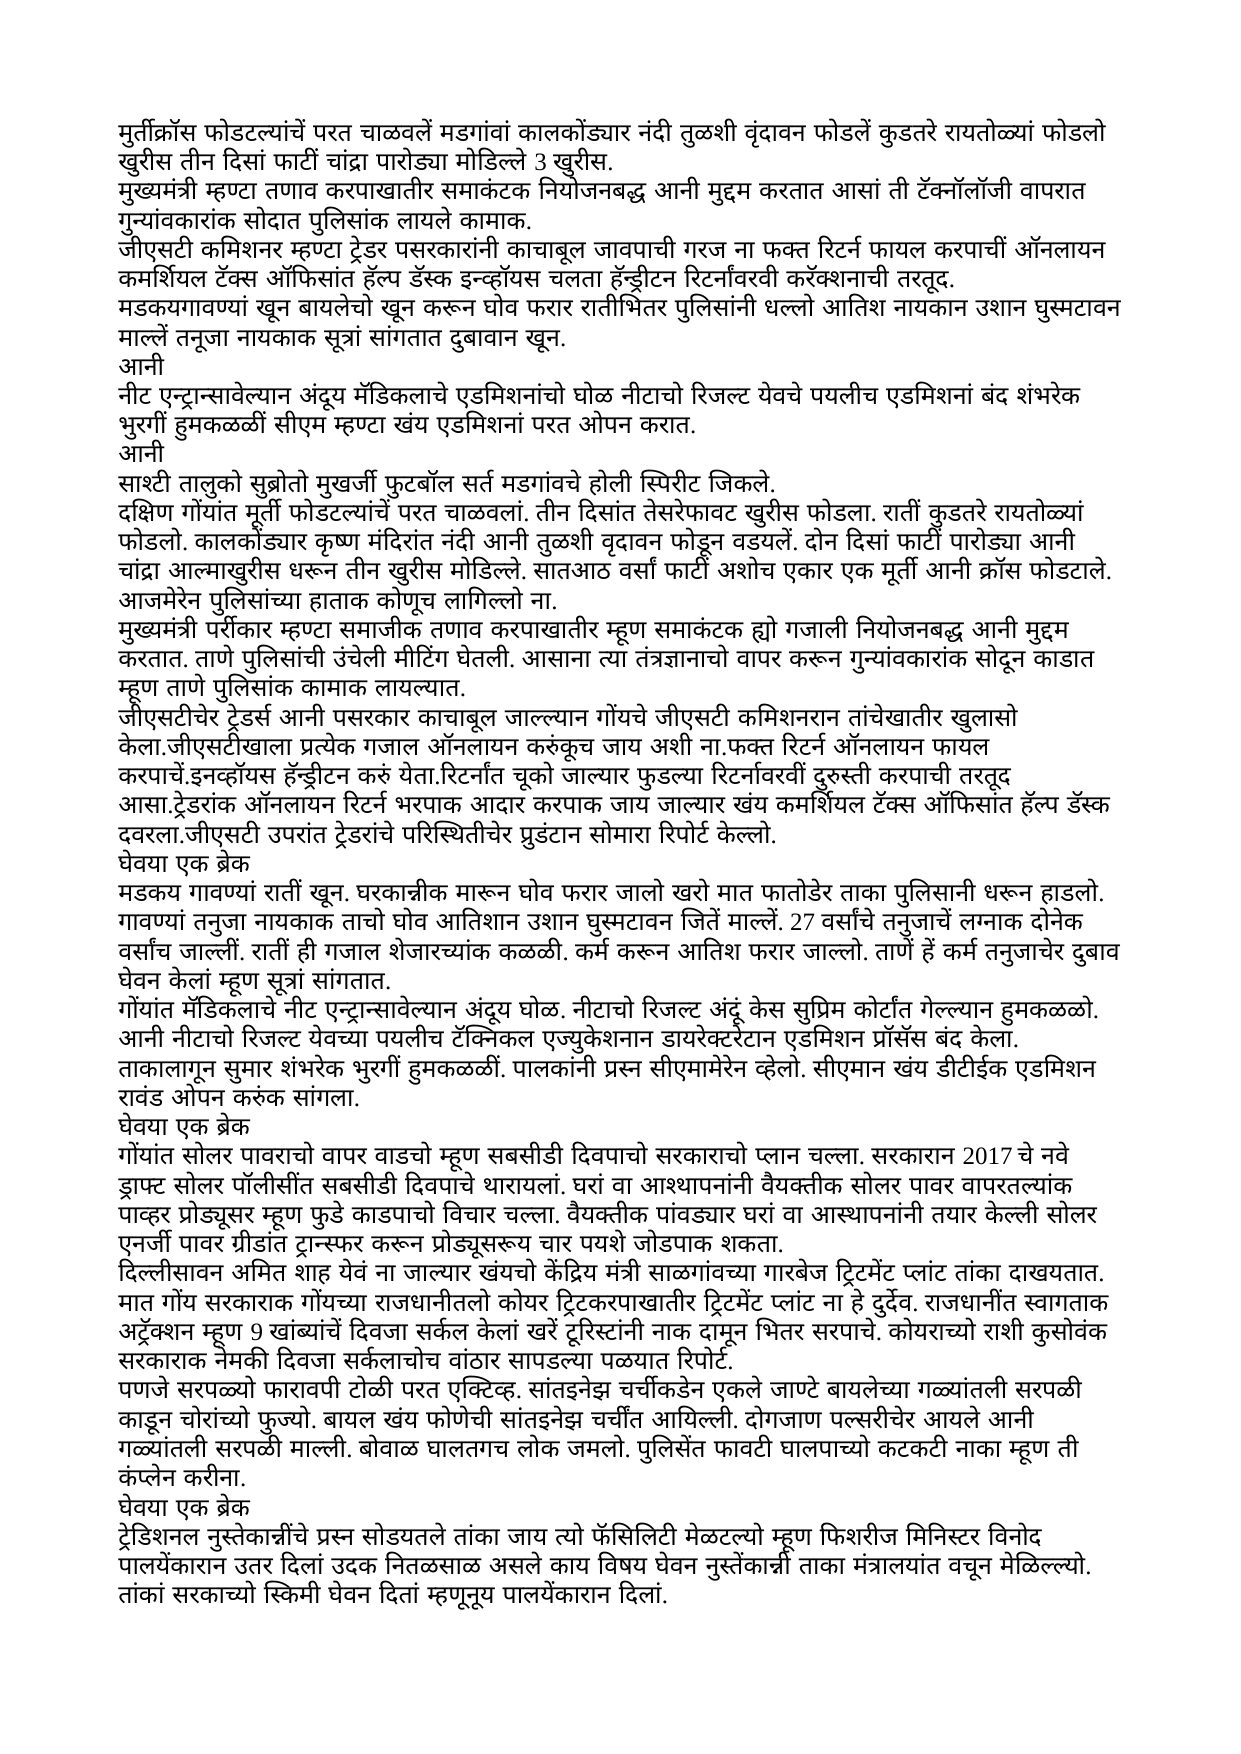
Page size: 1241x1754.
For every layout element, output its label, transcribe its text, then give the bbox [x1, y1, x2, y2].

text नीट एन्ट्रान्सावेल्यान अंदूय मॅडिकलाचे एडमिशनांचो घोळ नीटाचो रिजल्ट येवचे पयलीच एडमिशनां बंद शंभरेक भुरगीं हुमकळळीं सीएम म्हण्टा खंय एडमिशनां परत ओपन करात. [118, 381, 1122, 439]
text घेवया एक ब्रेक [118, 849, 1122, 878]
text गोंयांत सोलर पावराचो वापर वाडचो म्हूण सबसीडी दिवपाचो सरकाराचो प्लान चल्ला. सरकारान 2017चे नवे ड्राफ्ट सोलर पॉलीसींत सबसीडी दिवपाचे थारायलां. घरां वा आश्थापनांनी वैयक्तीक सोलर पावर वापरतल्यांक पाव्हर प्रोड्यूसर म्हूण फुडे काडपाचो विचार चल्ला. वैयक्तीक पांवड्यार घरां वा आस्थापनांनी तयार केल्ली सोलर एनर्जी पावर ग्रीडांत ट्रान्स्फर करून प्रोड्यूसरूय चार पयशे जोडपाक शकता. [118, 1141, 1122, 1258]
text जीएसटीचेर ट्रेडर्स आनी पसरकार काचाबूल जाल्ल्यान गोंयचे जीएसटी कमिशनरान तांचेखातीर खुलासो केला.जीएसटीखाला प्रत्येक गजाल ऑनलायन करुंकूच जाय अशी ना.फक्त रिटर्न ऑनलायन फायल करपाचें.इनव्हॉयस हॅन्ड्रीटन करुं येता.रिटर्नांत चूको जाल्यार फुडल्या रिटर्नावरवीं दुरुस्ती करपाची तरतूद आसा.ट्रेडरांक ऑनलायन रिटर्न भरपाक आदार करपाक जाय जाल्यार खंय कमर्शियल टॅक्स ऑफिसांत हॅल्प डॅस्क दवरला.जीएसटी उपरांत ट्रेडरांचे परिस्थितीचेर प्रुडंटान सोमारा रिपोर्ट केल्लो. [118, 703, 1122, 849]
text दिल्लीसावन अमित शाह येवं ना जाल्यार खंयचो केंद्रिय मंत्री साळगांवच्या गारबेज ट्रिटमेंट प्लांट तांका दाखयतात. मात गोंय सरकाराक गोंयच्या राजधानीतलो कोयर ट्रिटकरपाखातीर ट्रिटमेंट प्लांट ना हे दुर्देव. राजधानींत स्वागताक अट्रॅक्शन म्हूण 9 खांब्यांचें दिवजा सर्कल केलां खरें टूरिस्टांनी नाक दामून भितर सरपाचे. कोयराच्यो राशी कुसोवंक सरकाराक नेमकी दिवजा सर्कलाचोच वांठार सापडल्या पळयात रिपोर्ट. [118, 1258, 1122, 1376]
text दक्षिण गोंयांत मूर्ती फोडटल्यांचें परत चाळवलां. तीन दिसांत तेसरेफावट खुरीस फोडला. रातीं कुडतरे रायतोळ्यां फोडलो. कालकोंड्यार कृष्ण मंदिरांत नंदी आनी तुळशी वृदावन फोडून वडयलें. दोन दिसां फाटीं पारोड्या आनी चांद्रा आल्माखुरीस धरून तीन खुरीस मोडिल्ले. सातआठ वर्सां फाटीं अशोच एकार एक मूर्ती आनी क्रॉस फोडटाले. आजमेरेन पुलिसांच्या हाताक कोणूच लागिल्लो ना. [118, 498, 1122, 615]
text घेवया एक ब्रेक [118, 1112, 1122, 1141]
text आनी [118, 439, 1122, 469]
text घेवया एक ब्रेक [118, 1493, 1122, 1522]
text ट्रेडिशनल नुस्तेकान्नींचे प्रस्न सोडयतले तांका जाय त्यो फॅसिलिटी मेळटल्यो म्हूण फिशरीज मिनिस्टर विनोद पालयेंकारान उतर दिलां उदक नितळसाळ असले काय विषय घेवन नुस्तेंकान्नी ताका मंत्रालयांत वचून मेळिल्ल्यो. तांकां सरकाच्यो स्किमी घेवन दितां म्हणूनूय पालयेंकारान दिलां. [118, 1522, 1122, 1609]
text मडकयगावण्यां खून बायलेचो खून करून घोव फरार रातीभितर पुलिसांनी धल्लो आतिश नायकान उशान घुस्मटावन माल्लें तनूजा नायकाक सूत्रां सांगतात दुबावान खून. [118, 293, 1122, 352]
text पणजे सरपळ्यो फारावपी टोळी परत एक्टिव्ह. सांतइनेझ चर्चीकडेन एकले जाण्टे बायलेच्या गळ्यांतली सरपळी काडून चोरांच्यो फुज्यो. बायल खंय फोणेची सांतइनेझ चर्चींत आयिल्ली. दोगजाण पल्सरीचेर आयले आनी गळ्यांतली सरपळी माल्ली. बोवाळ घालतगच लोक जमलो. पुलिसेंत फावटी घालपाच्यो कटकटी नाका म्हूण ती कंप्लेन करीना. [118, 1376, 1122, 1493]
text मुख्यमंत्री पर्रीकार म्हण्टा समाजीक तणाव करपाखातीर म्हूण समाकंटक ह्यो गजाली नियोजनबद्ध आनी मुद्दम करतात. ताणे पुलिसांची उंचेली मीटिंग घेतली. आसाना त्या तंत्रज्ञानाचो वापर करून गुन्यांवकारांक सोदून काडात म्हूण ताणे पुलिसांक कामाक लायल्यात. [118, 615, 1122, 703]
text मुर्तीक्रॉस फोडटल्यांचें परत चाळवलें मडगांवां कालकोंड्यार नंदी तुळशी वृंदावन फोडलें कुडतरे रायतोळ्यां फोडलो खुरीस तीन दिसां फाटीं चांद्रा पारोड्या मोडिल्ले 3 खुरीस. [118, 118, 1122, 177]
text साश्टी तालुको सुब्रोतो मुखर्जी फुटबॉल सर्त मडगांवचे होली स्पिरीट जिकले. [118, 469, 1122, 498]
text मुख्यमंत्री म्हण्टा तणाव करपाखातीर समाकंटक नियोजनबद्ध आनी मुद्दम करतात आसां ती टॅक्नॉलॉजी वापरात गुन्यांवकारांक सोदात पुलिसांक लायले कामाक. [118, 177, 1122, 235]
text गोंयांत मॅडिकलाचे नीट एन्ट्रान्सावेल्यान अंदूय घोळ. नीटाचो रिजल्ट अंदूं केस सुप्रिम कोर्टांत गेल्ल्यान हुमकळळो. आनी नीटाचो रिजल्ट येवच्या पयलीच टॅक्निकल एज्युकेशनान डायरेक्टरेटान एडमिशन प्रॉसॅस बंद केला. ताकालागून सुमार शंभरेक भुरगीं हुमकळळीं. पालकांनी प्रस्न सीएमामेरेन व्हेलो. सीएमान खंय डीटीईक एडमिशन रावंड ओपन करुंक सांगला. [118, 995, 1122, 1112]
text जीएसटी कमिशनर म्हण्टा ट्रेडर पसरकारांनी काचाबूल जावपाची गरज ना फक्त रिटर्न फायल करपाचीं ऑनलायन कमर्शियल टॅक्स ऑफिसांत हॅल्प डॅस्क इन्व्हॉयस चलता हॅन्ड्रीटन रिटर्नांवरवी करॅक्शनाची तरतूद. [118, 235, 1122, 293]
text मडकय गावण्यां रातीं खून. घरकान्नीक मारून घोव फरार जालो खरो मात फातोडेर ताका पुलिसानी धरून हाडलो. गावण्यां तनुजा नायकाक ताचो घोव आतिशान उशान घुस्मटावन जितें माल्लें. 27 वर्सांचे तनुजाचें लग्नाक दोनेक वर्सांच जाल्लीं. रातीं ही गजाल शेजारच्यांक कळळी. कर्म करून आतिश फरार जाल्लो. ताणें हें कर्म तनुजाचेर दुबाव घेवन केलां म्हूण सूत्रां सांगतात. [118, 878, 1122, 995]
text आनी [118, 352, 1122, 381]
